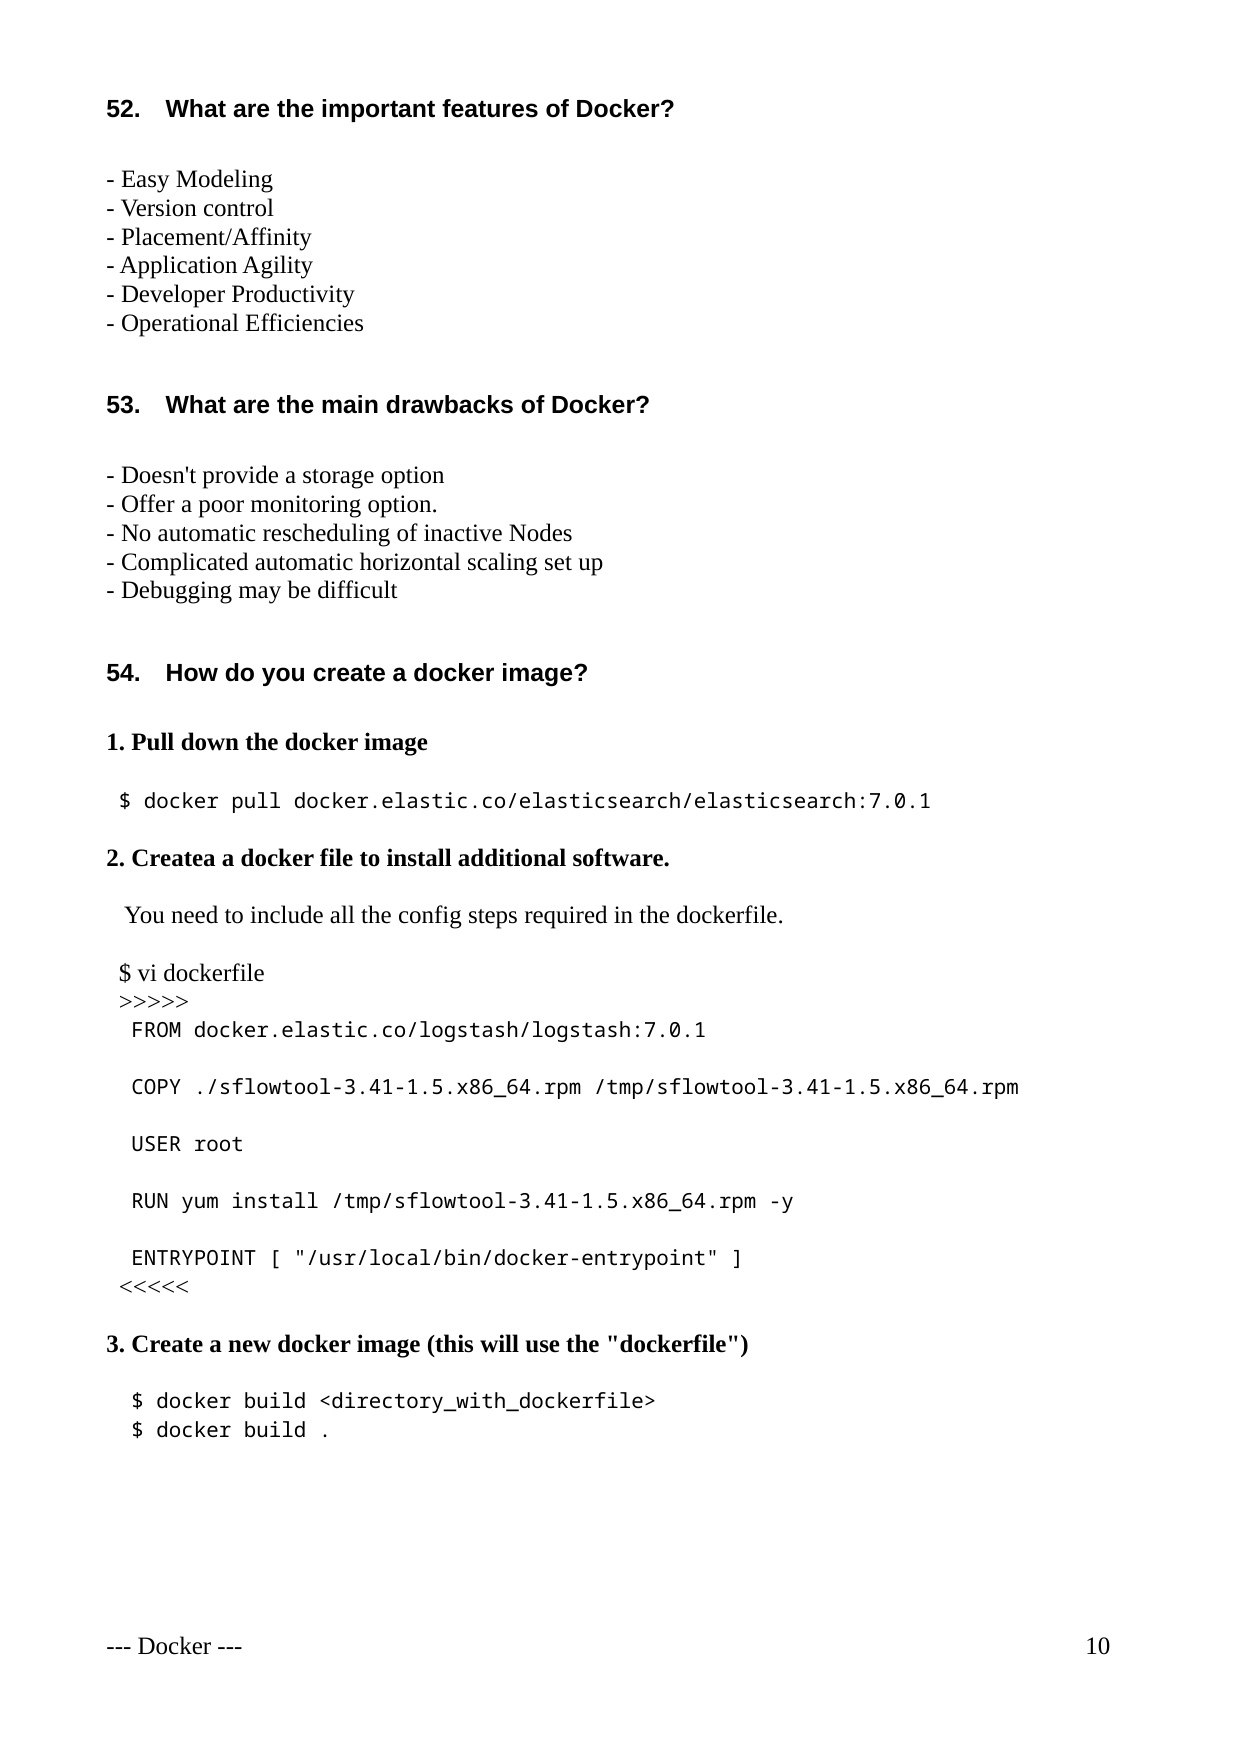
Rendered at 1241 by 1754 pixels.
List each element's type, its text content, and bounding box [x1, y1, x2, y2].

text <<<<< [106, 1272, 1134, 1300]
text COPY ./sflowtool-3.41-1.5.x86_64.rpm /tmp/sflowtool-3.41-1.5.x86_64.rpm [106, 1072, 1134, 1101]
text $ docker pull docker.elastic.co/elasticsearch/elasticsearch:7.0.1 [106, 785, 1134, 814]
text $ docker build . [106, 1415, 1134, 1443]
text You need to include all the config steps required in the dockerfile. [106, 901, 1134, 929]
text - Debugging may be difficult [106, 575, 1134, 604]
text FROM docker.elastic.co/logstash/logstash:7.0.1 [106, 1016, 1134, 1044]
subtitle What are the main drawbacks of Docker? [106, 391, 1134, 419]
text 1. Pull down the docker image [106, 727, 1134, 756]
text - Placement/Affinity [106, 222, 1134, 251]
text - Application Agility [106, 251, 1134, 279]
text - Offer a poor monitoring option. [106, 489, 1134, 518]
text - Developer Productivity [106, 279, 1134, 308]
text - Easy Modeling [106, 164, 1134, 193]
text 3. Create a new docker image (this will use the "dockerfile") [106, 1329, 1134, 1358]
text - Complicated automatic horizontal scaling set up [106, 547, 1134, 575]
text - Version control [106, 193, 1134, 222]
text - Operational Efficiencies [106, 308, 1134, 337]
text - Doesn't provide a storage option [106, 460, 1134, 489]
subtitle How do you create a docker image? [106, 658, 1134, 686]
text 2. Createa a docker file to install additional software. [106, 843, 1134, 872]
text ENTRYPOINT [ "/usr/local/bin/docker-entrypoint" ] [106, 1243, 1134, 1272]
text - No automatic rescheduling of inactive Nodes [106, 518, 1134, 547]
text RUN yum install /tmp/sflowtool-3.41-1.5.x86_64.rpm -y [106, 1186, 1134, 1215]
text USER root [106, 1129, 1134, 1158]
text >>>>> [106, 987, 1134, 1016]
text $ docker build <directory_with_dockerfile> [106, 1387, 1134, 1415]
subtitle What are the important features of Docker? [106, 94, 1134, 123]
text $ vi dockerfile [106, 958, 1134, 987]
